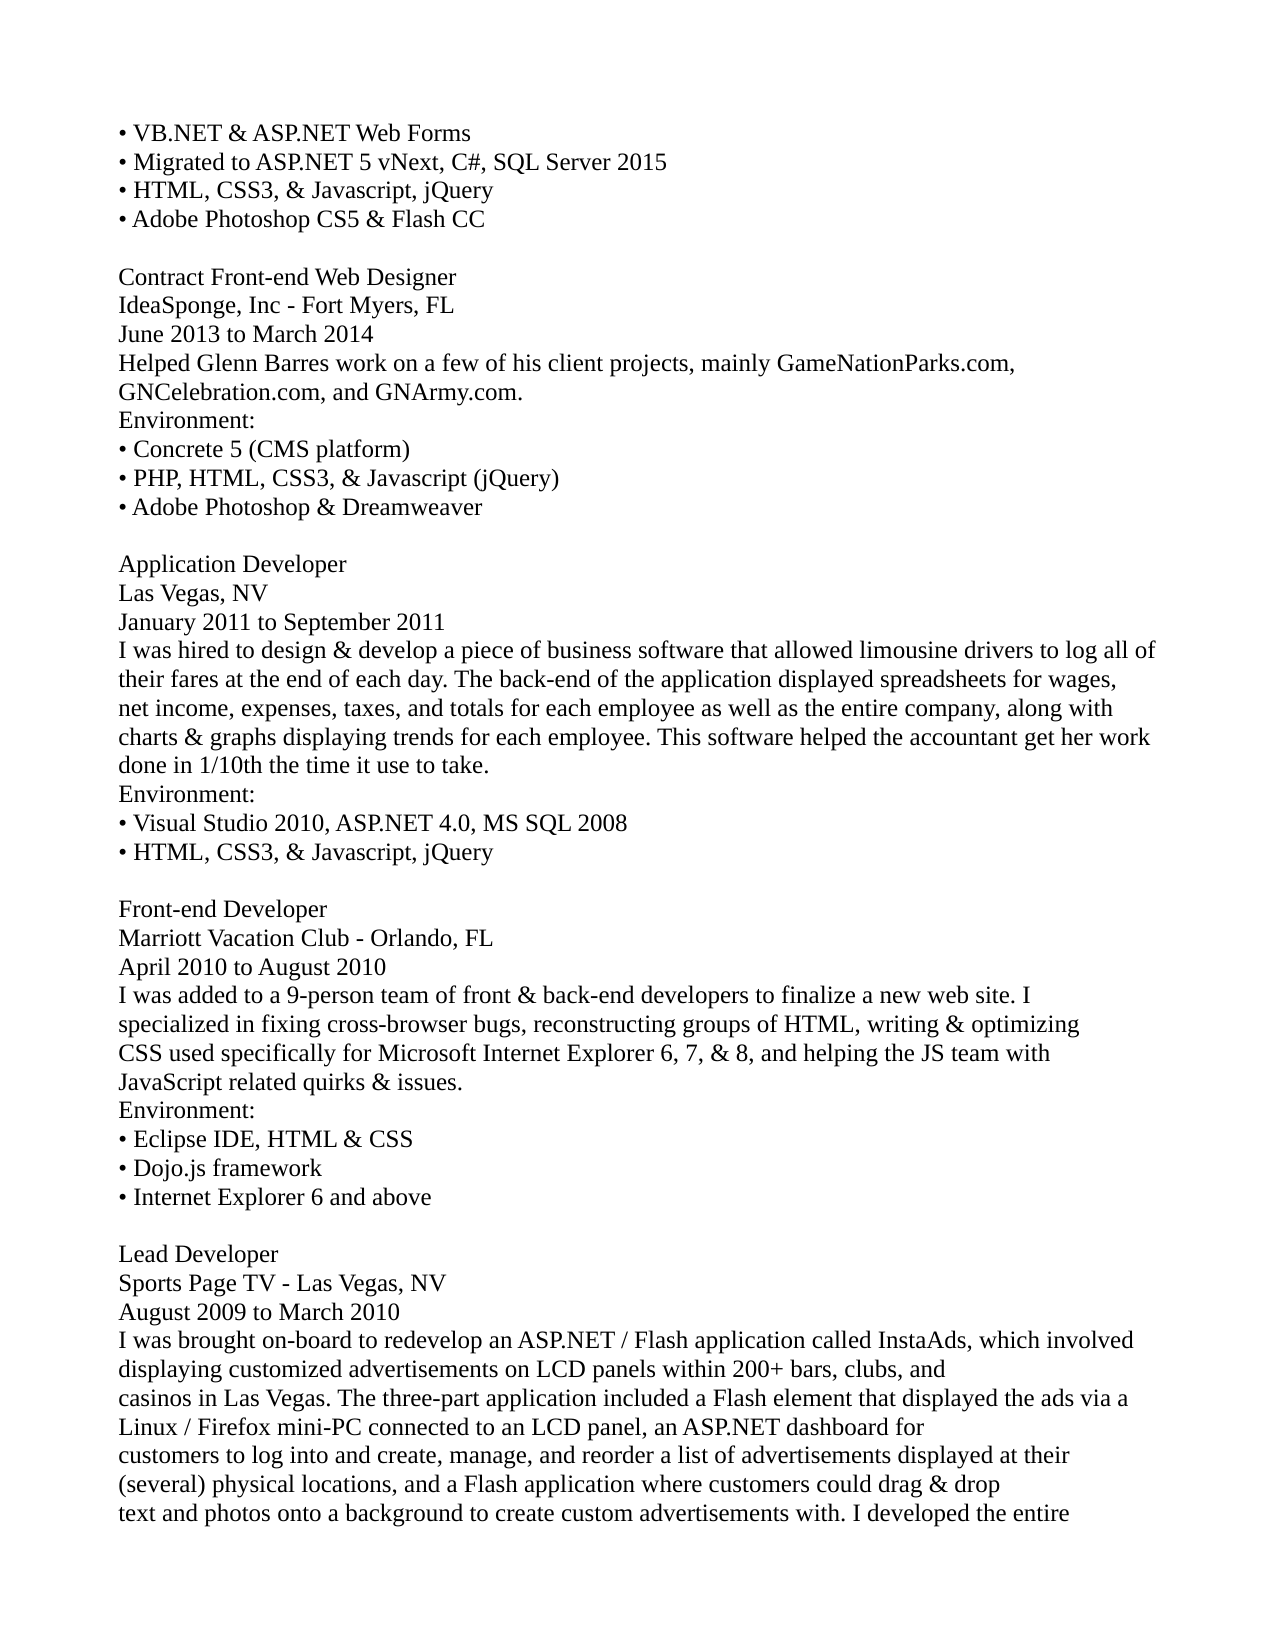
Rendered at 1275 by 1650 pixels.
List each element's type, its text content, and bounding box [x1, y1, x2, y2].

text I was brought on-board to redevelop an ASP.NET / Flash application called InstaAds, which involved [118, 1326, 1157, 1354]
text Front-end Developer [118, 894, 1157, 923]
text charts & graphs displaying trends for each employee. This software helped the accountant get her work [118, 722, 1157, 751]
text customers to log into and create, manage, and reorder a list of advertisements displayed at their (several) physical locations, and a Flash application where customers could drag & drop [118, 1441, 1157, 1498]
text • Adobe Photoshop & Dreamweaver [118, 492, 1157, 521]
text August 2009 to March 2010 [118, 1297, 1157, 1326]
text • Concrete 5 (CMS platform) [118, 434, 1157, 463]
text Environment: [118, 779, 1157, 808]
text Application Developer [118, 549, 1157, 578]
text • VB.NET & ASP.NET Web Forms [118, 118, 1157, 147]
text • Dojo.js framework [118, 1153, 1157, 1182]
text Environment: [118, 1096, 1157, 1124]
text Sports Page TV - Las Vegas, NV [118, 1268, 1157, 1297]
text CSS used specifically for Microsoft Internet Explorer 6, 7, & 8, and helping the JS team with JavaScript related quirks & issues. [118, 1038, 1157, 1096]
text GNCelebration.com, and GNArmy.com. [118, 377, 1157, 406]
text Linux / Firefox mini-PC connected to an LCD panel, an ASP.NET dashboard for [118, 1412, 1157, 1441]
text • Visual Studio 2010, ASP.NET 4.0, MS SQL 2008 [118, 808, 1157, 837]
text I was hired to design & develop a piece of business software that allowed limousine drivers to log all of [118, 636, 1157, 664]
text I was added to a 9-person team of front & back-end developers to finalize a new web site. I [118, 981, 1157, 1009]
text Marriott Vacation Club - Orlando, FL [118, 923, 1157, 952]
text specialized in fixing cross-browser bugs, reconstructing groups of HTML, writing & optimizing [118, 1009, 1157, 1038]
text Las Vegas, NV [118, 578, 1157, 607]
text Environment: [118, 406, 1157, 434]
text IdeaSponge, Inc - Fort Myers, FL [118, 291, 1157, 319]
text • HTML, CSS3, & Javascript, jQuery [118, 176, 1157, 204]
text April 2010 to August 2010 [118, 952, 1157, 981]
text done in 1/10th the time it use to take. [118, 751, 1157, 779]
text • Migrated to ASP.NET 5 vNext, C#, SQL Server 2015 [118, 147, 1157, 176]
text casinos in Las Vegas. The three-part application included a Flash element that displayed the ads via a [118, 1383, 1157, 1412]
text displaying customized advertisements on LCD panels within 200+ bars, clubs, and [118, 1354, 1157, 1383]
text • HTML, CSS3, & Javascript, jQuery [118, 837, 1157, 866]
text text and photos onto a background to create custom advertisements with. I developed the entire [118, 1498, 1157, 1527]
text • PHP, HTML, CSS3, & Javascript (jQuery) [118, 463, 1157, 492]
text • Eclipse IDE, HTML & CSS [118, 1124, 1157, 1153]
text Helped Glenn Barres work on a few of his client projects, mainly GameNationParks.com, [118, 348, 1157, 377]
text June 2013 to March 2014 [118, 319, 1157, 348]
text • Adobe Photoshop CS5 & Flash CC [118, 204, 1157, 233]
text Contract Front-end Web Designer [118, 262, 1157, 291]
text January 2011 to September 2011 [118, 607, 1157, 636]
text their fares at the end of each day. The back-end of the application displayed spreadsheets for wages, [118, 664, 1157, 693]
text net income, expenses, taxes, and totals for each employee as well as the entire company, along with [118, 693, 1157, 722]
text Lead Developer [118, 1239, 1157, 1268]
text • Internet Explorer 6 and above [118, 1182, 1157, 1211]
